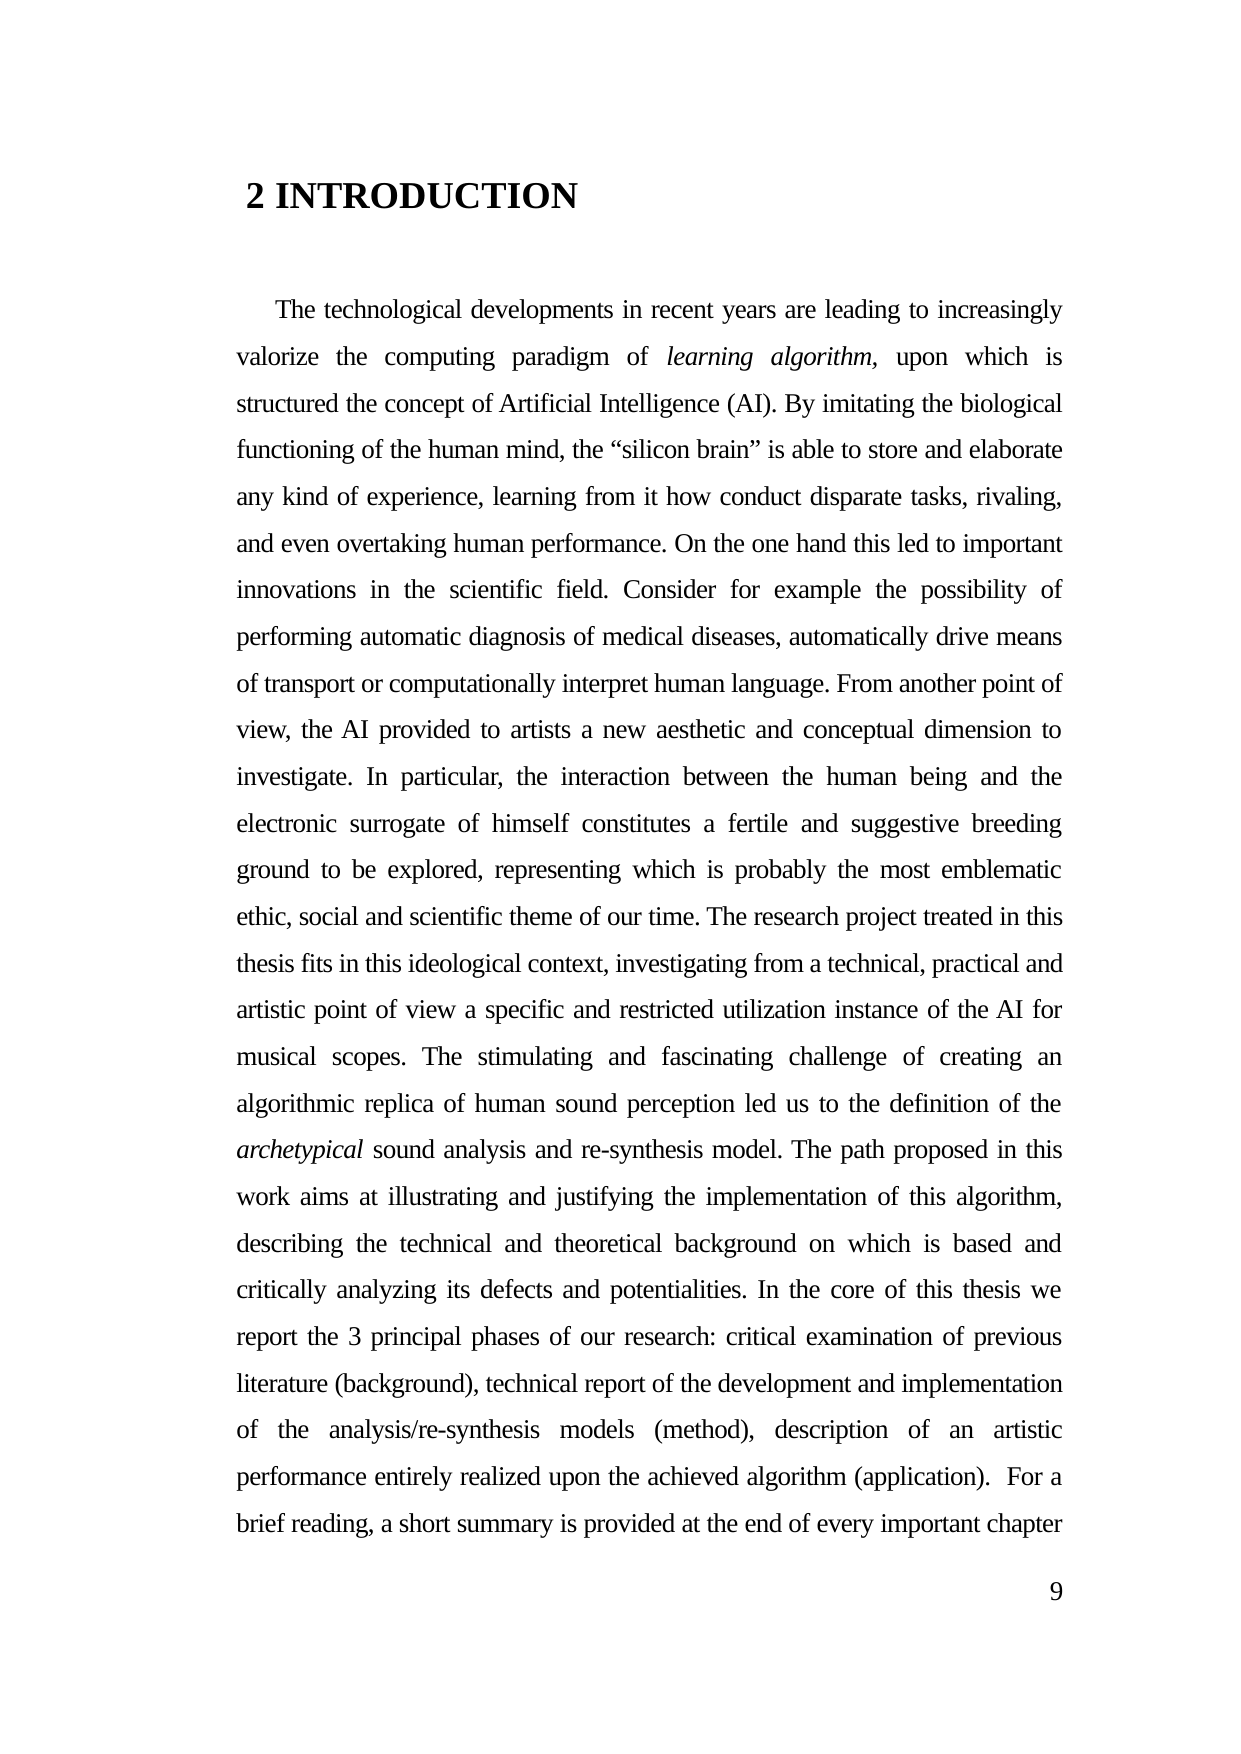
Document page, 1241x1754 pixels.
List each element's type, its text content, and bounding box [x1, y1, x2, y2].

text The technological developments in recent years are leading to increasingly valorize the computing paradigm of learning algorithm, upon which is structured the concept of Artificial Intelligence (AI). By imitating the biological functioning of the human mind, the “silicon brain” is able to store and elaborate any kind of experience, learning from it how conduct disparate tasks, rivaling, and even overtaking human performance. On the one hand this led to important innovations in the scientific field. Consider for example the possibility of performing automatic diagnosis of medical diseases, automatically drive means of transport or computationally interpret human language. From another point of view, the AI provided to artists a new aesthetic and conceptual dimension to investigate. In particular, the interaction between the human being and the electronic surrogate of himself constitutes a fertile and suggestive breeding ground to be explored, representing which is probably the most emblematic ethic, social and scientific theme of our time. The research project treated in this thesis fits in this ideological context, investigating from a technical, practical and artistic point of view a specific and restricted utilization instance of the AI for musical scopes. The stimulating and fascinating challenge of creating an algorithmic replica of human sound perception led us to the definition of the archetypical sound analysis and re-synthesis model. The path proposed in this work aims at illustrating and justifying the implementation of this algorithm, describing the technical and theoretical background on which is based and critically analyzing its defects and potentialities. In the core of this thesis we report the 3 principal phases of our research: critical examination of previous literature (background), technical report of the development and implementation of the analysis/re-synthesis models (method), description of an artistic performance entirely realized upon the achieved algorithm (application). For a brief reading, a short summary is provided at the end of every important chapter [236, 294, 1063, 1538]
subtitle INTRODUCTION [236, 173, 1063, 216]
